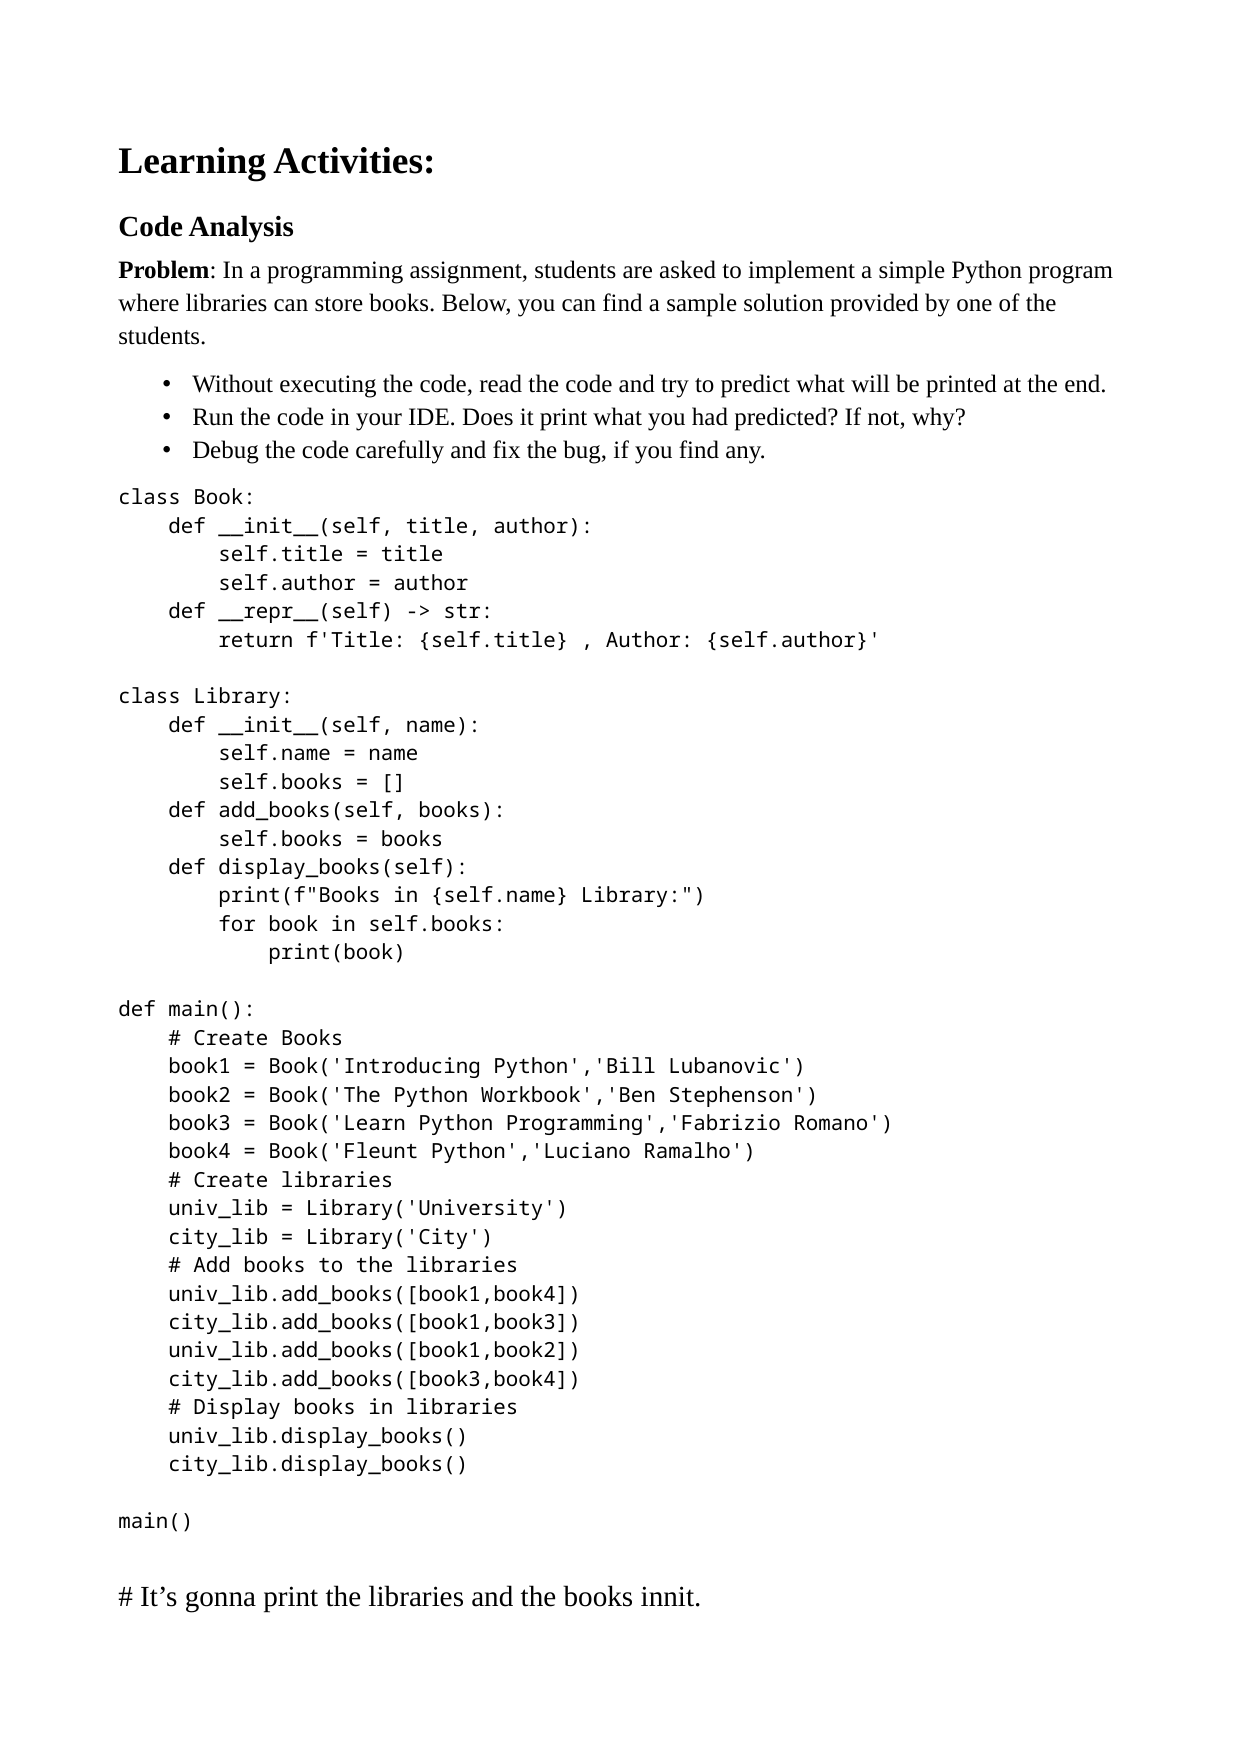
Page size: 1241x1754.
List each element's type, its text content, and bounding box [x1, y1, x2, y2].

text class Library: [118, 682, 1122, 710]
text city_lib = Library('City') [118, 1222, 1122, 1250]
text book2 = Book('The Python Workbook','Ben Stephenson') [118, 1080, 1122, 1108]
text # Create Books [118, 1023, 1122, 1051]
text for book in self.books: [118, 909, 1122, 937]
text book4 = Book('Fleunt Python','Luciano Ramalho') [118, 1137, 1122, 1165]
text univ_lib = Library('University') [118, 1193, 1122, 1222]
text self.author = author [118, 568, 1122, 596]
text book1 = Book('Introducing Python','Bill Lubanovic') [118, 1051, 1122, 1080]
text def __init__(self, title, author): [118, 511, 1122, 539]
text main() [118, 1506, 1122, 1535]
subtitle Code Analysis [118, 209, 1122, 243]
text univ_lib.add_books([book1,book4]) [118, 1279, 1122, 1307]
text self.books = [] [118, 767, 1122, 795]
text class Book: [118, 482, 1122, 511]
text def add_books(self, books): [118, 795, 1122, 824]
text univ_lib.add_books([book1,book2]) [118, 1336, 1122, 1364]
list Debug the code carefully and fix the bug, if you find any. [162, 435, 1122, 464]
text print(book) [118, 937, 1122, 966]
subtitle Learning Activities: [118, 139, 1122, 182]
text # Add books to the libraries [118, 1250, 1122, 1279]
text # Display books in libraries [118, 1392, 1122, 1421]
text def main(): [118, 994, 1122, 1023]
text book3 = Book('Learn Python Programming','Fabrizio Romano') [118, 1108, 1122, 1137]
text def __repr__(self) -> str: [118, 596, 1122, 625]
subtitle # It’s gonna print the libraries and the books innit. [118, 1579, 1122, 1612]
text self.title = title [118, 539, 1122, 568]
text city_lib.add_books([book3,book4]) [118, 1364, 1122, 1392]
list Without executing the code, read the code and try to predict what will be printed at the end. [162, 369, 1122, 398]
text self.books = books [118, 824, 1122, 852]
text city_lib.display_books() [118, 1449, 1122, 1478]
text print(f"Books in {self.name} Library:") [118, 881, 1122, 909]
text univ_lib.display_books() [118, 1421, 1122, 1449]
text return f'Title: {self.title} , Author: {self.author}' [118, 625, 1122, 653]
text # Create libraries [118, 1165, 1122, 1193]
list Run the code in your IDE. Does it print what you had predicted? If not, why? [162, 402, 1122, 431]
text city_lib.add_books([book1,book3]) [118, 1307, 1122, 1336]
text def __init__(self, name): [118, 710, 1122, 738]
text Problem: In a programming assignment, students are asked to implement a simple Python program where libraries can store books. Below, you can find a sample solution provided by one of the students. [118, 255, 1122, 350]
text def display_books(self): [118, 852, 1122, 881]
text self.name = name [118, 738, 1122, 767]
